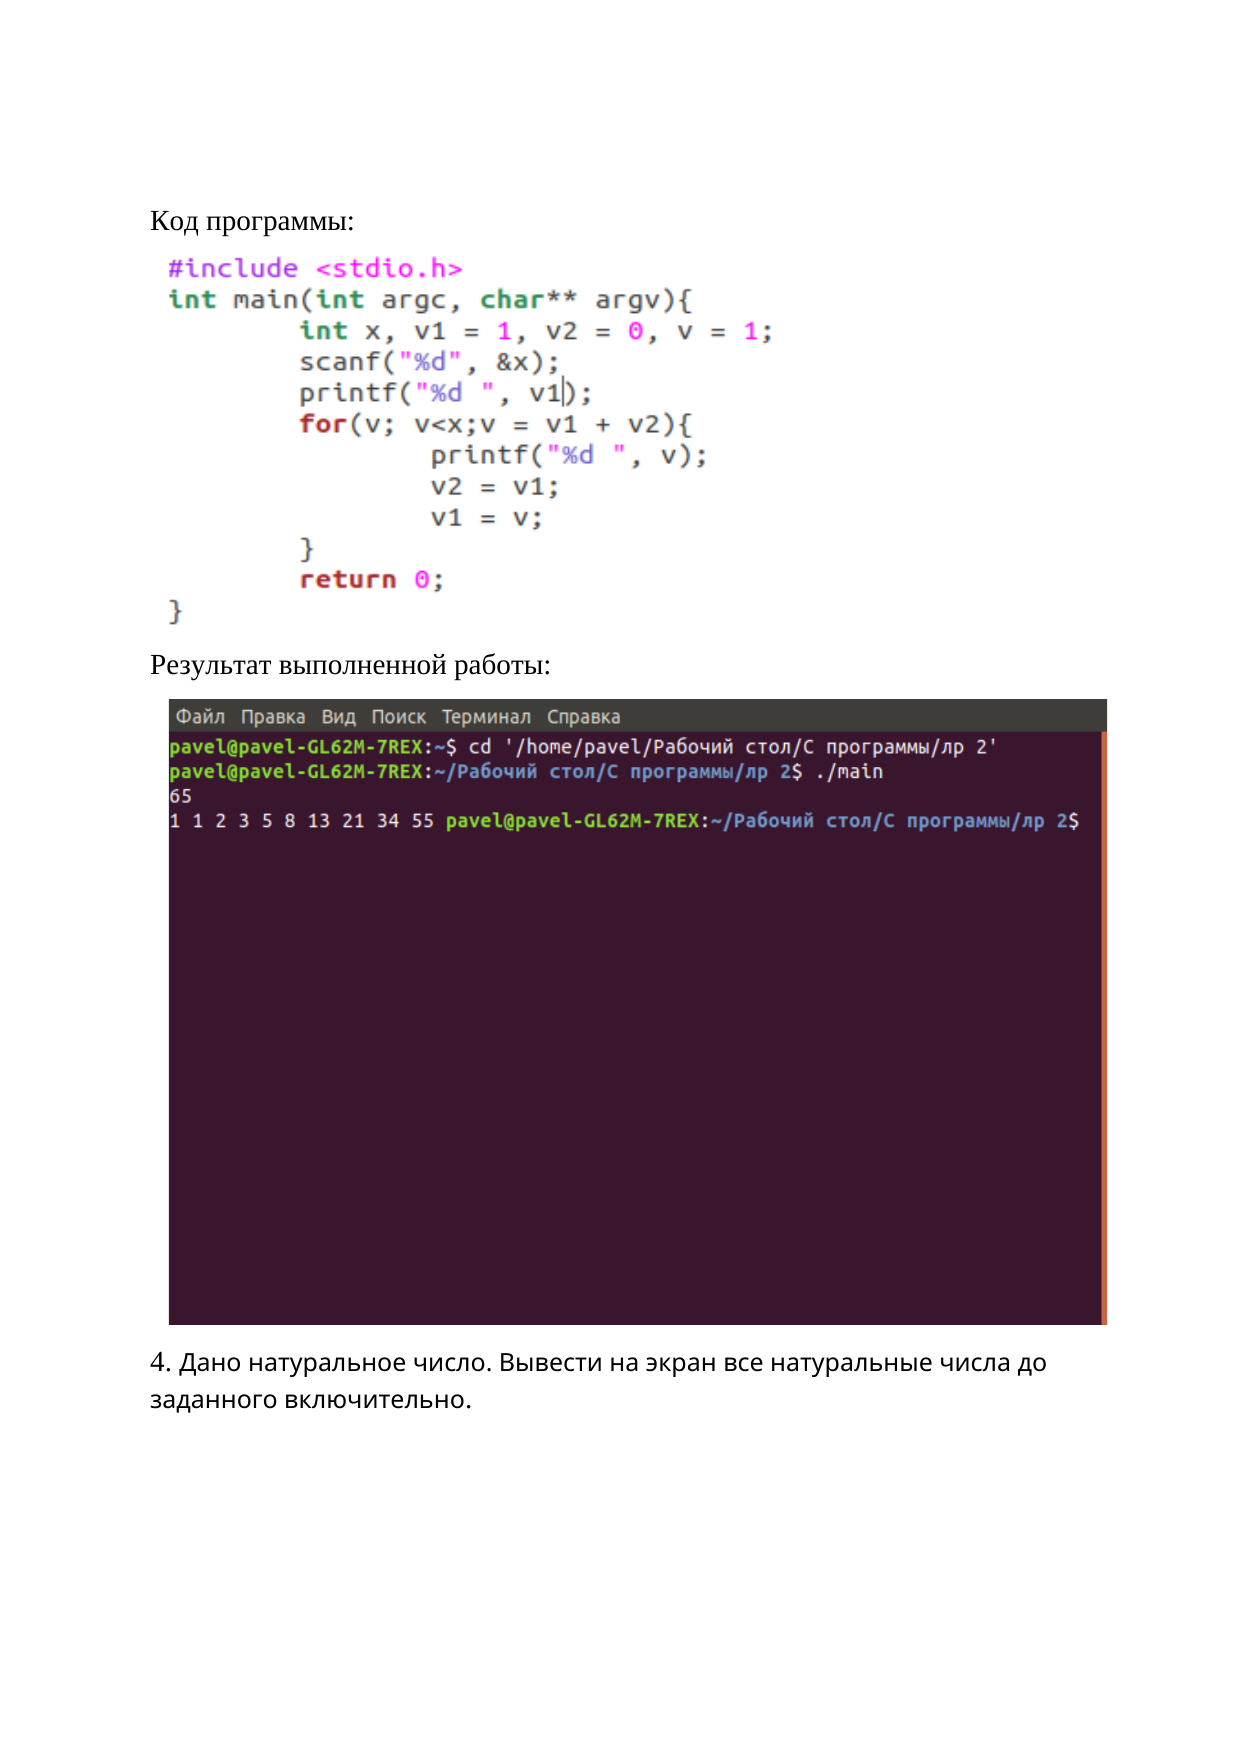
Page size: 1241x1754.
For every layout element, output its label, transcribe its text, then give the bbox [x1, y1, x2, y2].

text Код программы: [150, 203, 1090, 236]
picture [168, 699, 1108, 1325]
picture [168, 255, 789, 628]
text 4. Дано натуральное число. Вывести на экран все натуральные числа до заданного включительно. [150, 1344, 1090, 1416]
text Результат выполненной работы: [150, 647, 1090, 680]
